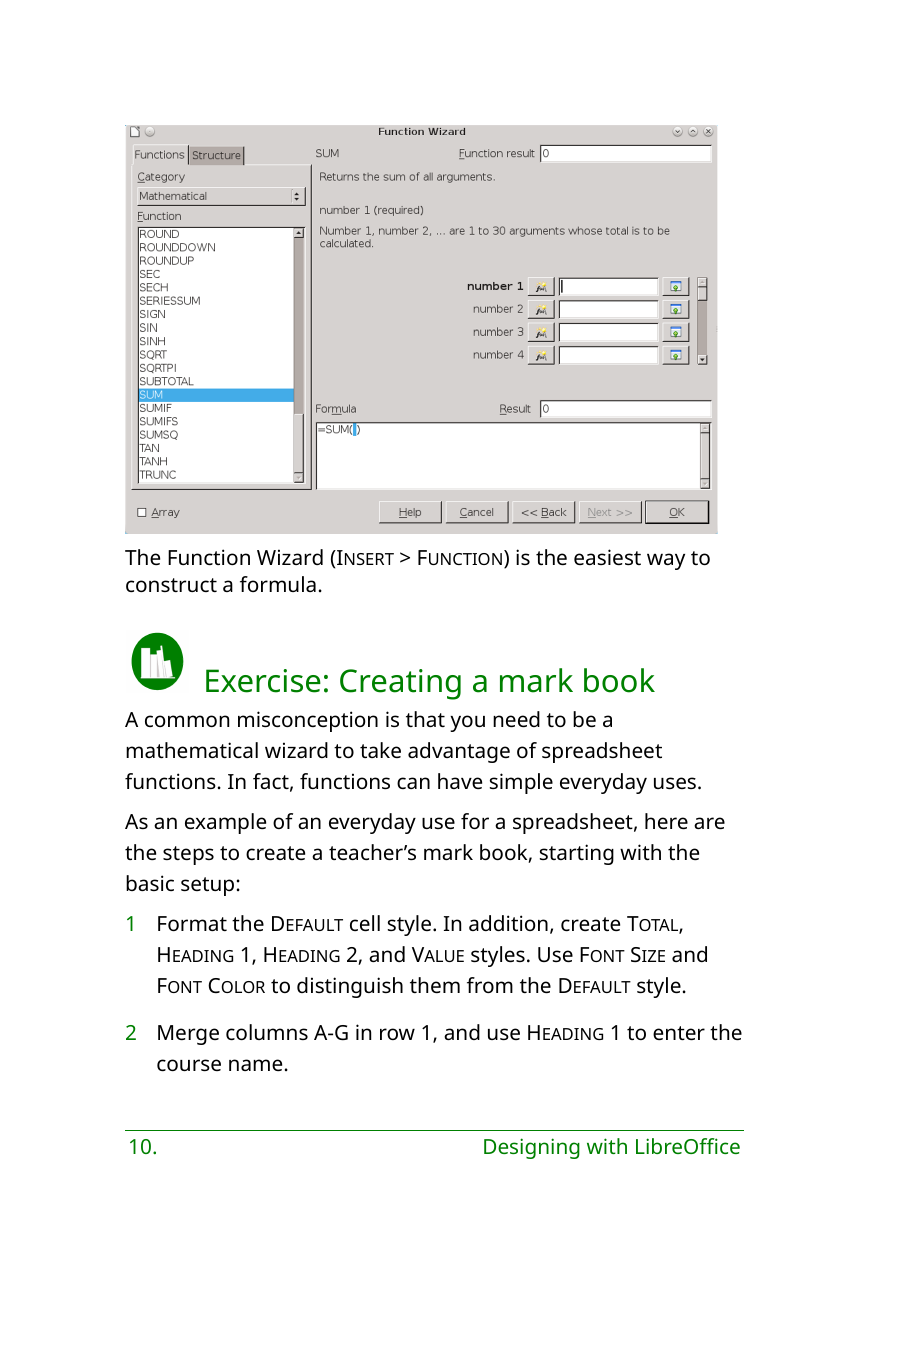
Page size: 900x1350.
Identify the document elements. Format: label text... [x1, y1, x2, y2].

table_header [125, 125, 744, 536]
list Format the Default cell style. In addition, create Total, Heading 1, Heading 2, and Value styles. Use Font Size and Font Color to distinguish them from the Default style. [125, 906, 744, 1000]
text A common misconception is that you need to be a mathematical wizard to take advantage of spreadsheet functions. In fact, functions can have simple everyday uses. [125, 702, 744, 796]
table_cell The Function Wizard (Insert > Function) is the easiest way to construct a formula. [125, 536, 744, 598]
text As an example of an everyday use for a spreadsheet, here are the steps to create a teacher’s mark book, starting with the basic setup: [125, 804, 744, 898]
list Merge columns A-G in row 1, and use Heading 1 to enter the course name. [125, 1016, 744, 1078]
picture [126, 630, 189, 693]
subtitle Exercise: Creating a mark book [125, 629, 744, 702]
picture [125, 125, 718, 534]
